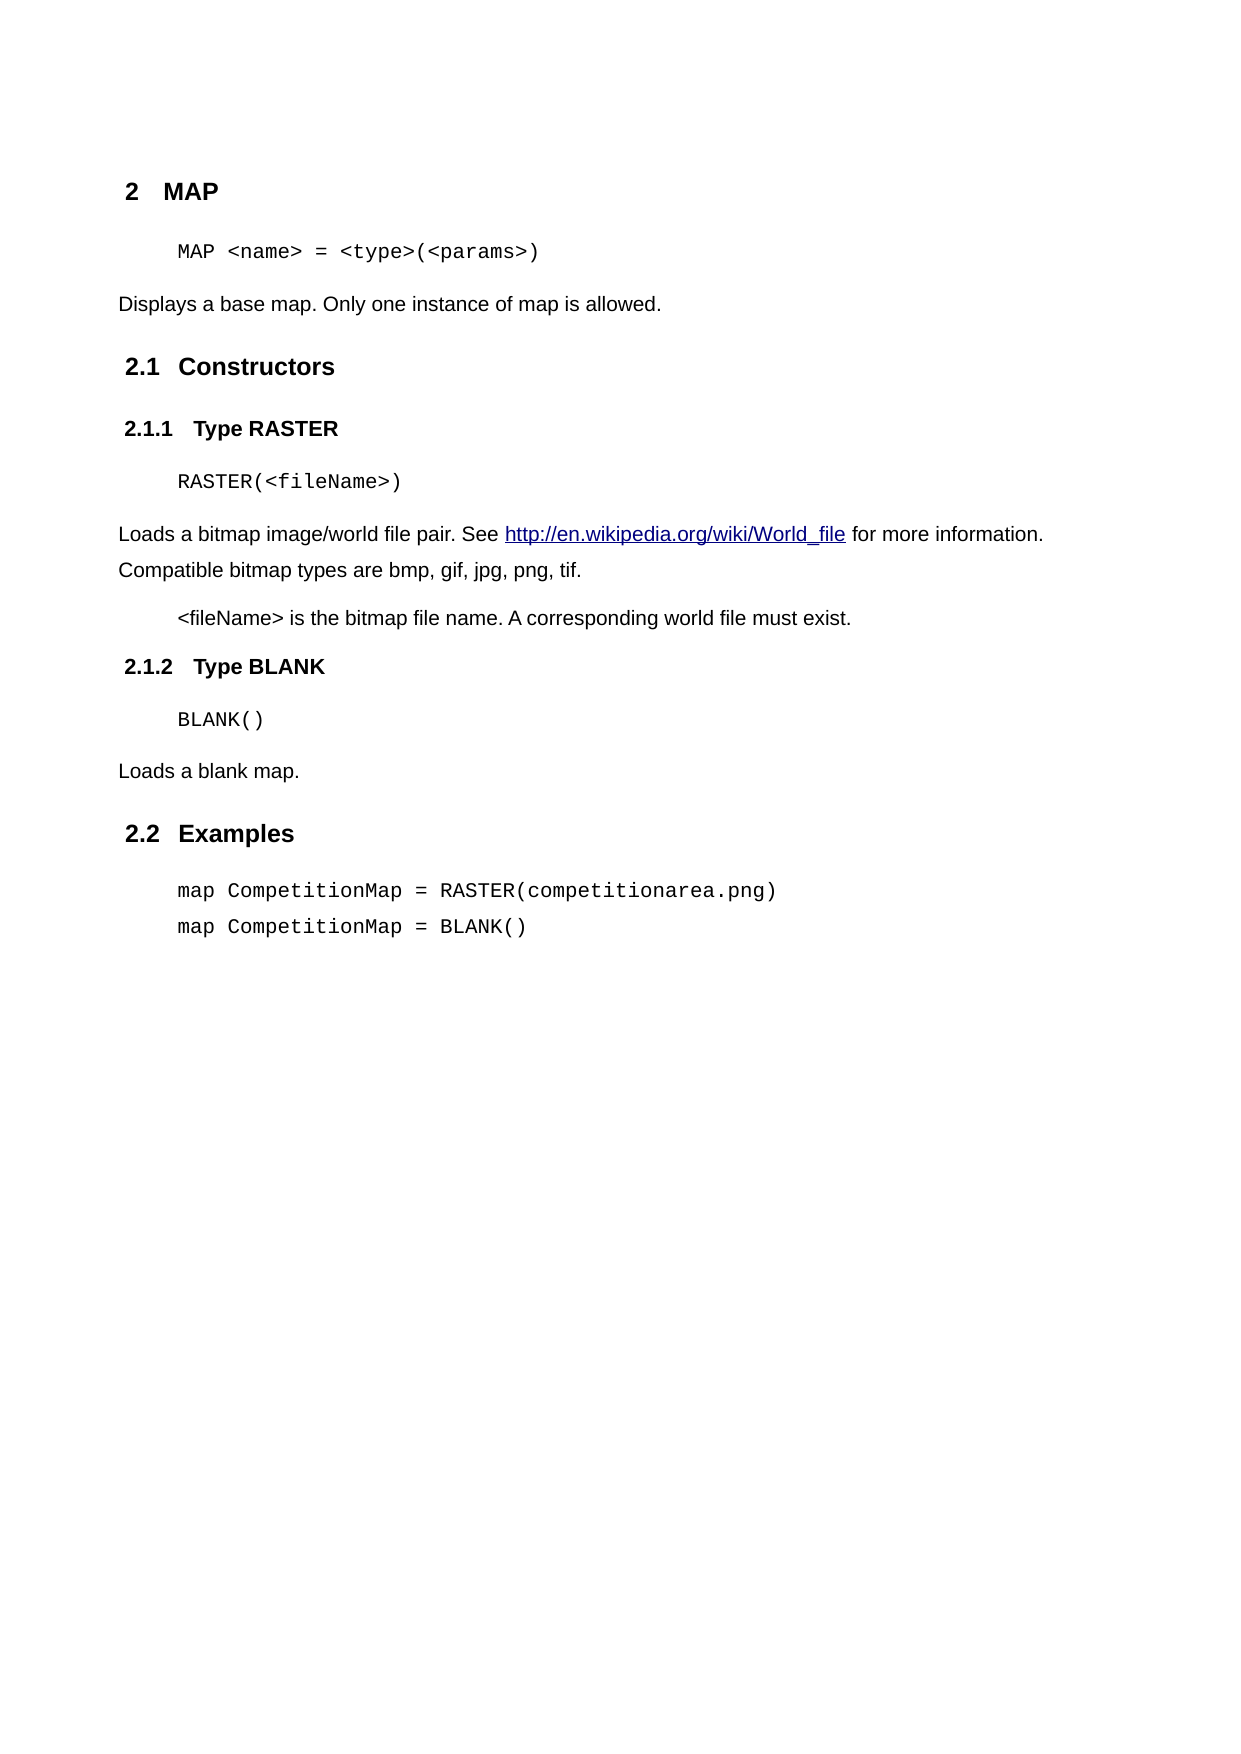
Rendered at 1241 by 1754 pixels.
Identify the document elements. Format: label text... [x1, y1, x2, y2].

text Displays a base map. Only one instance of map is allowed. [118, 292, 1122, 316]
text MAP <name> = <type>(<params>) [177, 242, 1063, 265]
subtitle Constructors [118, 352, 1122, 381]
subtitle Examples [118, 819, 1122, 848]
text map CompetitionMap = RASTER(competitionarea.png) map CompetitionMap = BLANK() [177, 880, 1063, 939]
text Loads a bitmap image/world file pair. See http://en.wikipedia.org/wiki/World_file for more information. Compatible bitmap types are bmp, gif, jpg, png, tif. [118, 521, 1122, 581]
text BLANK() [177, 709, 1063, 733]
subtitle Type BLANK [118, 653, 1122, 679]
subtitle Type RASTER [118, 416, 1122, 441]
subtitle MAP [118, 177, 1122, 206]
text RASTER(<fileName>) [177, 471, 1063, 495]
text Loads a blank map. [118, 759, 1122, 783]
list <fileName> is the bitmap file name. A corresponding world file must exist. [177, 606, 1122, 630]
